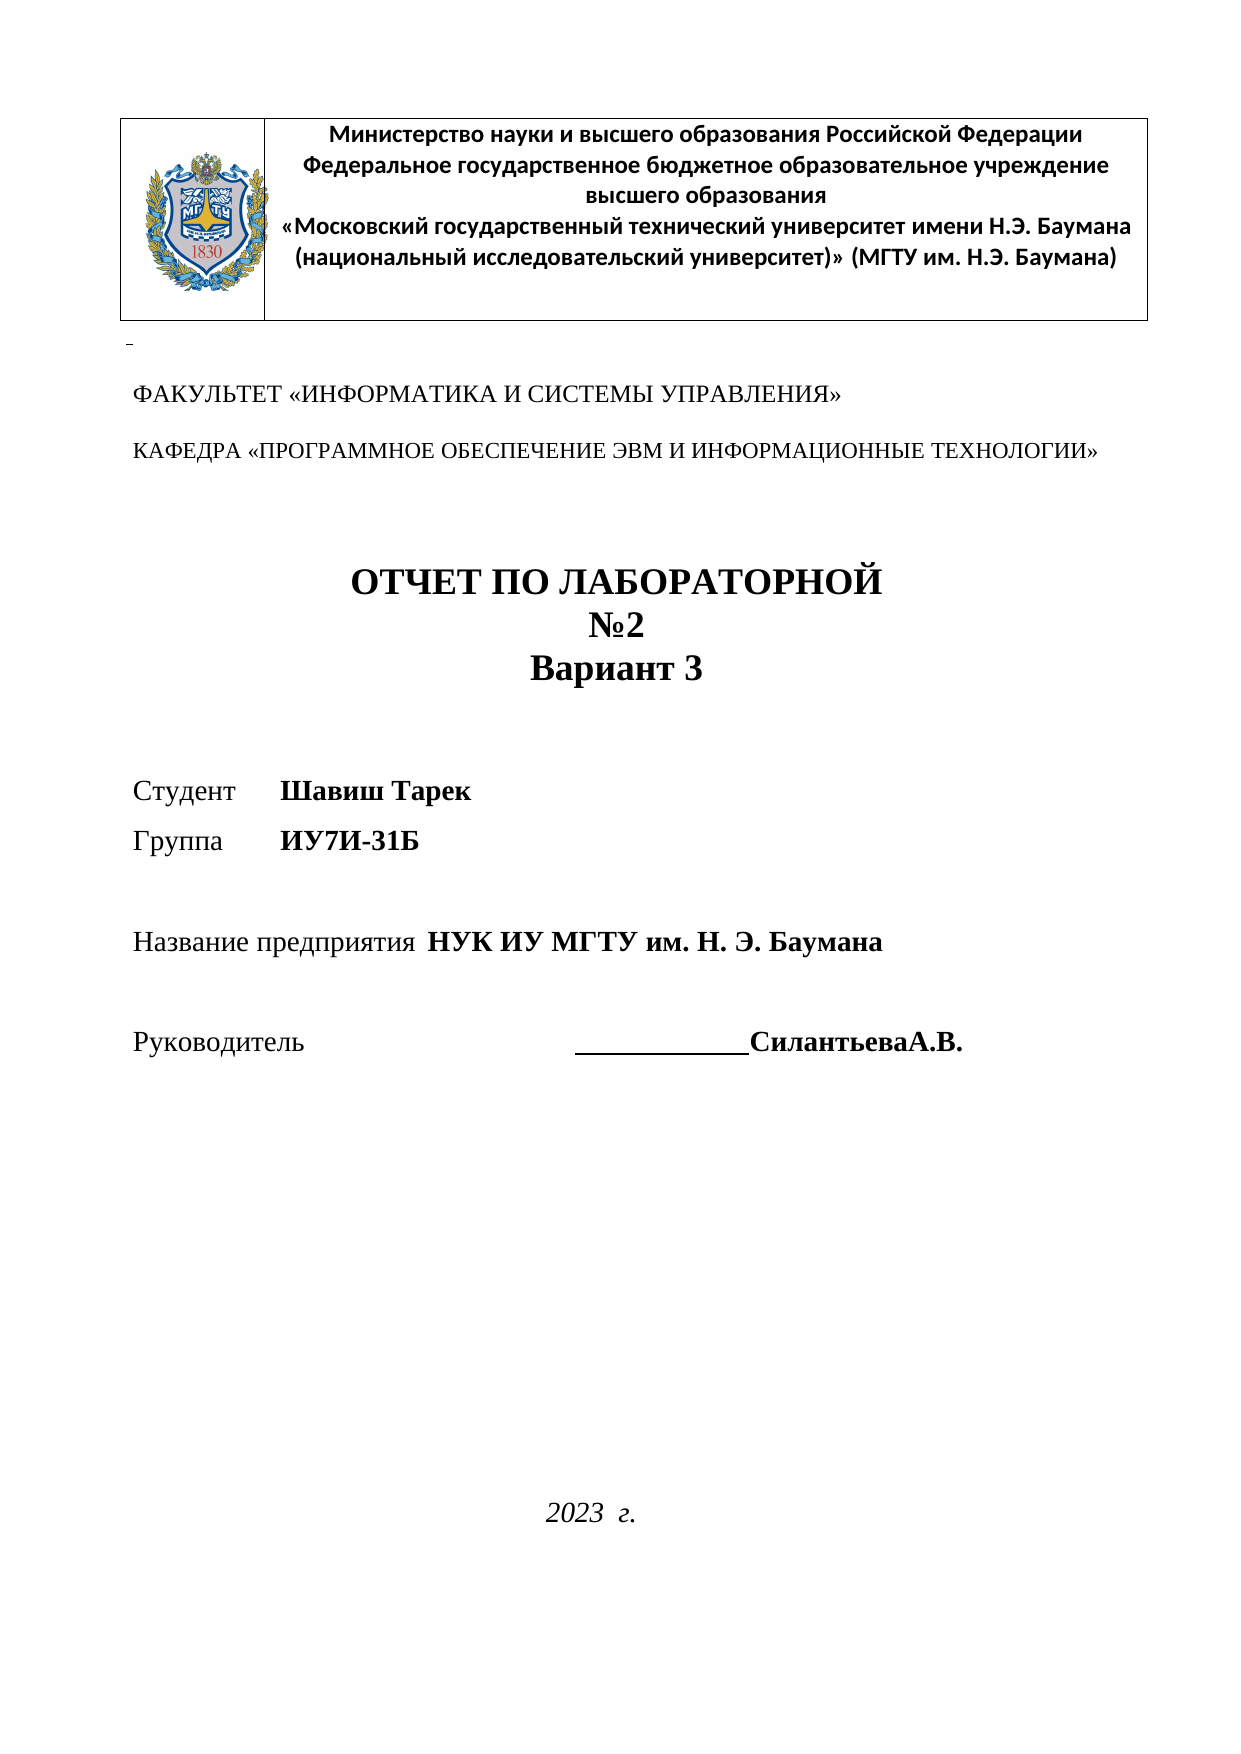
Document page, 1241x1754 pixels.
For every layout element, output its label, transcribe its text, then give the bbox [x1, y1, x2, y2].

text 2023 г. [118, 1495, 643, 1529]
title Вариант 3 [322, 646, 911, 689]
picture [265, 152, 269, 291]
picture [145, 152, 264, 291]
text Студент Шавиш Тарек [133, 773, 1122, 806]
title ОТЧЕТ ПО ЛАБОРАТОРНОЙ №2 [322, 559, 911, 646]
text Группа ИУ7И-31Б [133, 823, 1122, 857]
text Руководитель СилантьеваА.В. [133, 1024, 1036, 1058]
text Название предприятия НУК ИУ МГТУ им. Н. Э. Баумана [133, 924, 1122, 957]
text КАФЕДРА «ПРОГРАММНОЕ ОБЕСПЕЧЕНИЕ ЭВМ И ИНФОРМАЦИОННЫЕ ТЕХНОЛОГИИ» [133, 437, 1122, 463]
text ФАКУЛЬТЕТ «ИНФОРМАТИКА И СИСТЕМЫ УПРАВЛЕНИЯ» [133, 379, 1122, 408]
